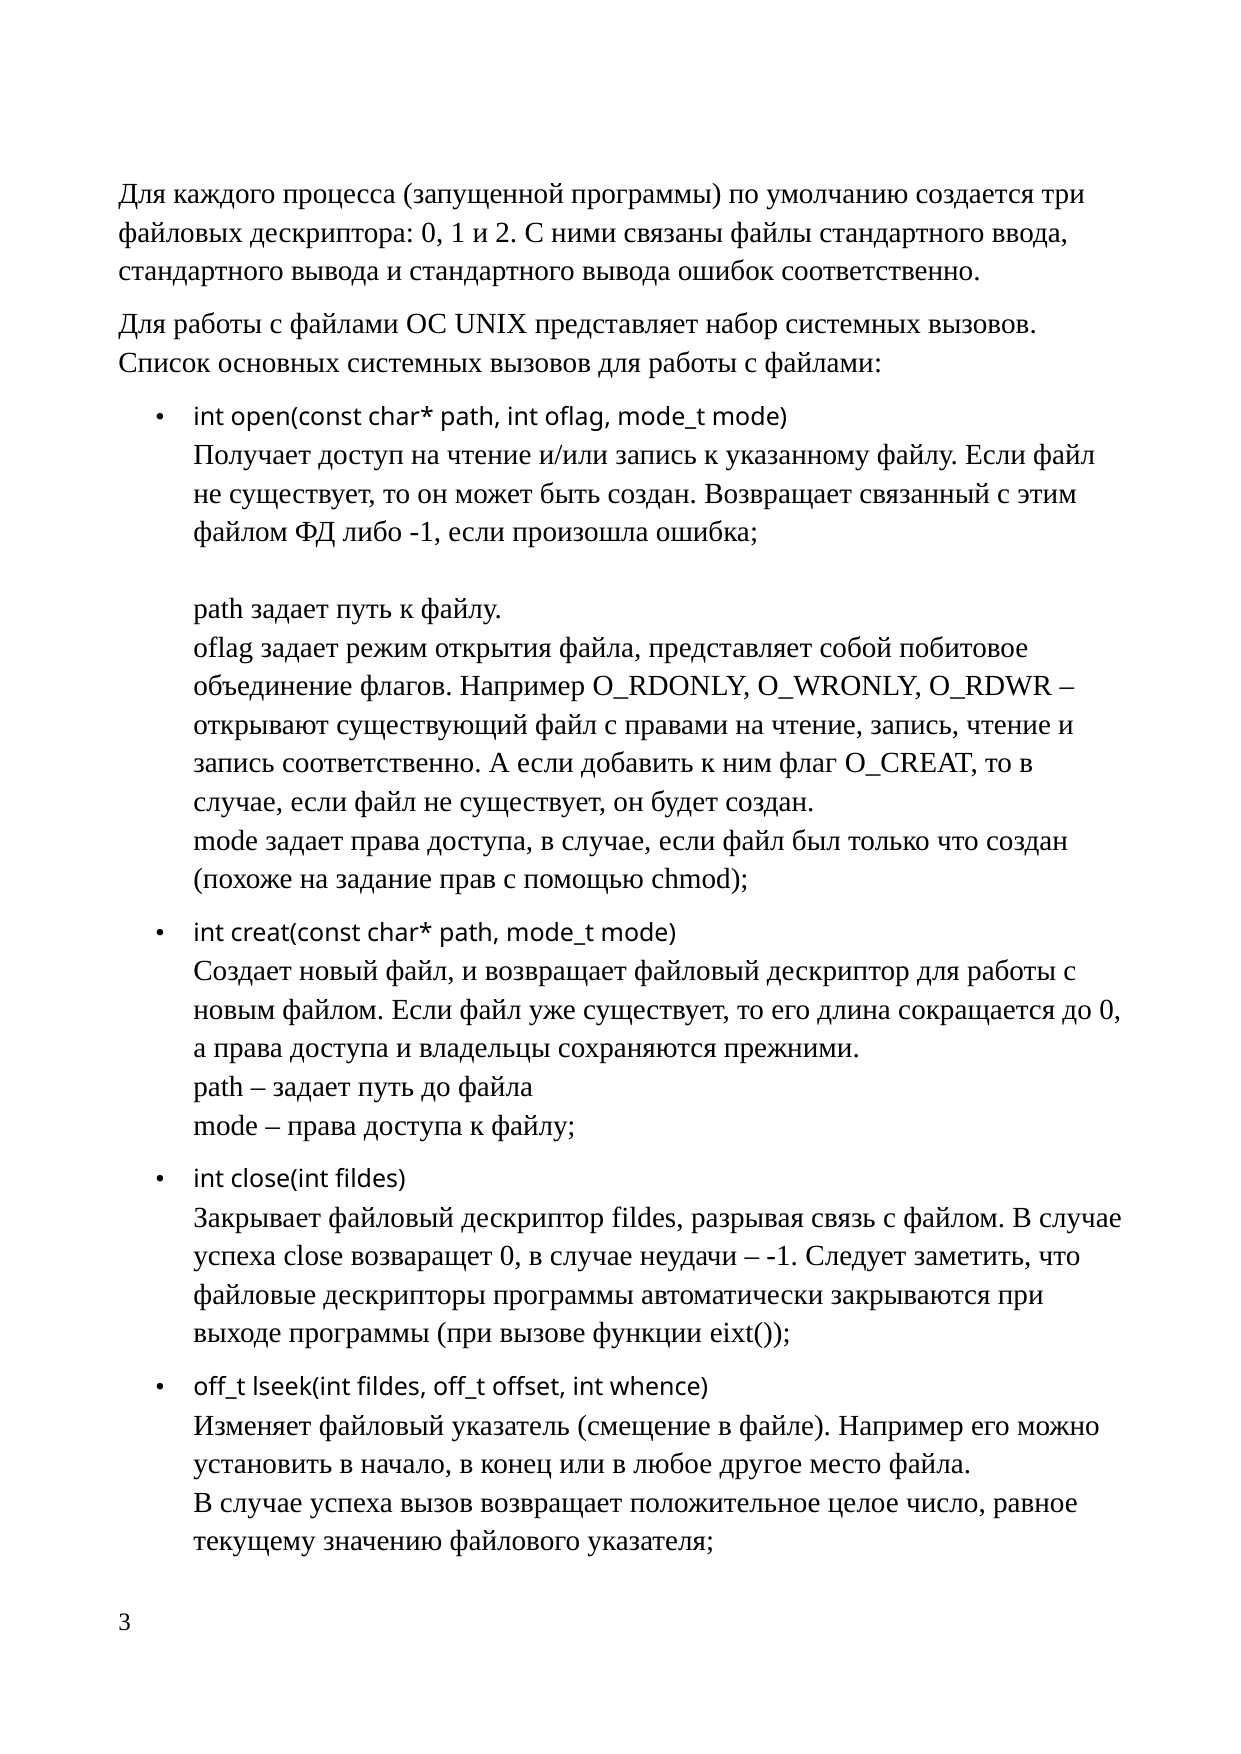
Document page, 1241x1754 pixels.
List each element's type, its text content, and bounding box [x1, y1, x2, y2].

list int open(const char* path, int oflag, mode_t mode) Получает доступ на чтение и/или запись к указанному файлу. Если файл не существует, то он может быть создан. Возвращает связанный с этим файлом ФД либо -1, если произошла ошибка; path задает путь к файлу. oflag задает режим открытия файла, представляет собой побитовое объединение флагов. Например O_RDONLY, O_WRONLY, O_RDWR – открывают существующий файл с правами на чтение, запись, чтение и запись соответственно. А если добавить к ним флаг O_CREAT, то в случае, если файл не существует, он будет создан. mode задает права доступа, в случае, если файл был только что создан (похоже на задание прав с помощью chmod); [156, 398, 1122, 895]
text Для работы с файлами ОС UNIX представляет набор системных вызовов. Список основных системных вызовов для работы с файлами: [118, 307, 1122, 379]
list int creat(const char* path, mode_t mode) Создает новый файл, и возвращает файловый дескриптор для работы с новым файлом. Если файл уже существует, то его длина сокращается до 0, а права доступа и владельцы сохраняются прежними. path – задает путь до файла mode – права доступа к файлу; [156, 914, 1122, 1141]
list int close(int fildes) Закрывает файловый дескриптор fildes, разрывая связь с файлом. В случае успеха close возваращет 0, в случае неудачи – -1. Следует заметить, что файловые дескрипторы программы автоматически закрываются при выходе программы (при вызове функции eixt()); [156, 1161, 1122, 1349]
list off_t lseek(int fildes, off_t offset, int whence) Изменяет файловый указатель (смещение в файле). Например его можно установить в начало, в конец или в любое другое место файла. В случае успеха вызов возвращает положительное целое число, равное текущему значению файлового указателя; [156, 1368, 1122, 1557]
text Для каждого процесса (запущенной программы) по умолчанию создается три файловых дескриптора: 0, 1 и 2. С ними связаны файлы стандартного ввода, стандартного вывода и стандартного вывода ошибок соответственно. [118, 176, 1122, 287]
